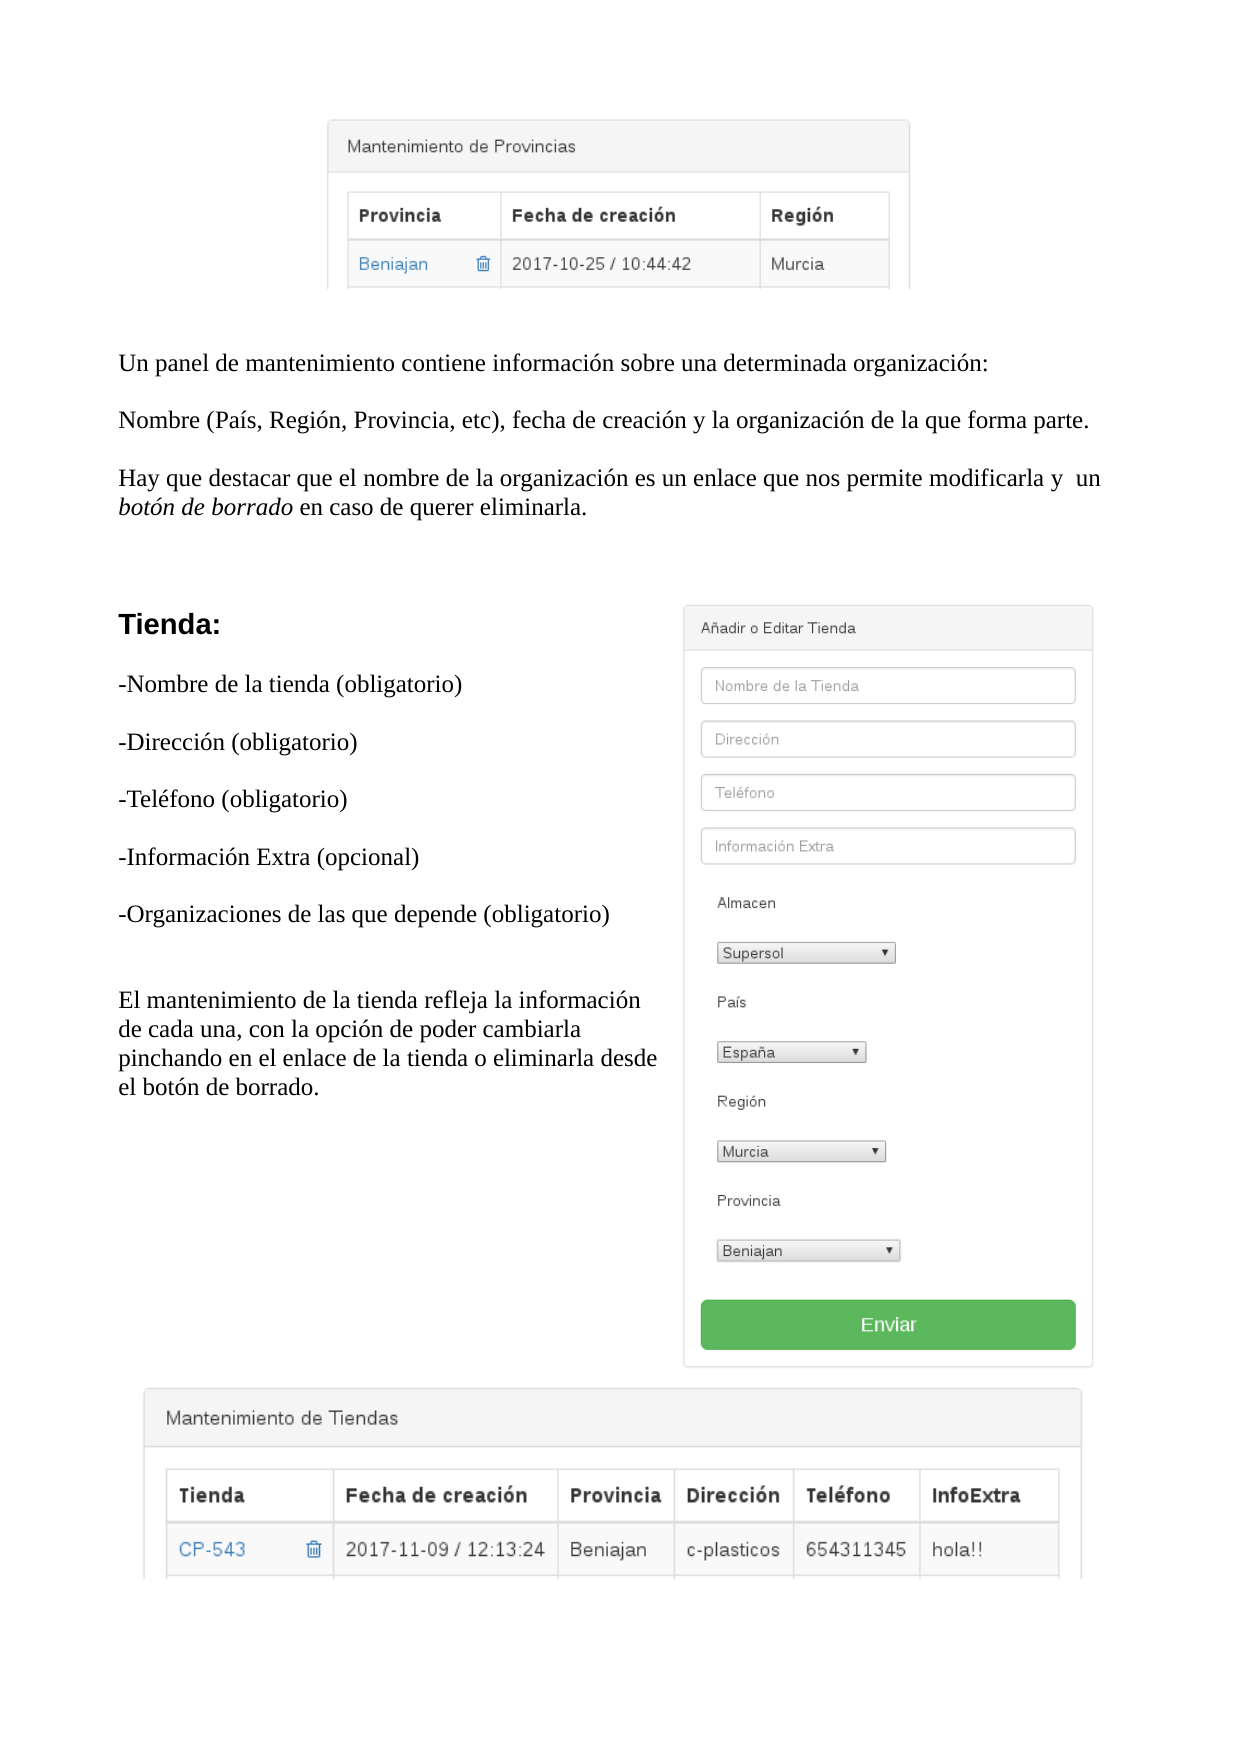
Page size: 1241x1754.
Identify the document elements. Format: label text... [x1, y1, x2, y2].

text -Organizaciones de las que depende (obligatorio) [118, 899, 666, 928]
picture [666, 595, 1102, 1375]
text [1102, 607, 1122, 640]
text Hay que destacar que el nombre de la organización es un enlace que nos permite modificarla y un botón de borrado en caso de querer eliminarla. [118, 463, 1122, 521]
picture [326, 117, 914, 289]
text Tienda: [118, 607, 666, 640]
picture [138, 1382, 1085, 1579]
text [1102, 784, 1122, 813]
text -Nombre de la tienda (obligatorio) [118, 669, 666, 698]
text -Teléfono (obligatorio) [118, 784, 666, 813]
text El mantenimiento de la tienda refleja la información de cada una, con la opción de poder cambiarla pinchando en el enlace de la tienda o eliminarla desde el botón de borrado. [118, 985, 666, 1100]
text [1102, 727, 1122, 755]
text -Información Extra (opcional) [118, 842, 666, 870]
text -Dirección (obligatorio) [118, 727, 666, 755]
text Un panel de mantenimiento contiene información sobre una determinada organización: [118, 348, 1122, 377]
text Nombre (País, Región, Provincia, etc), fecha de creación y la organización de la que forma parte. [118, 406, 1122, 434]
